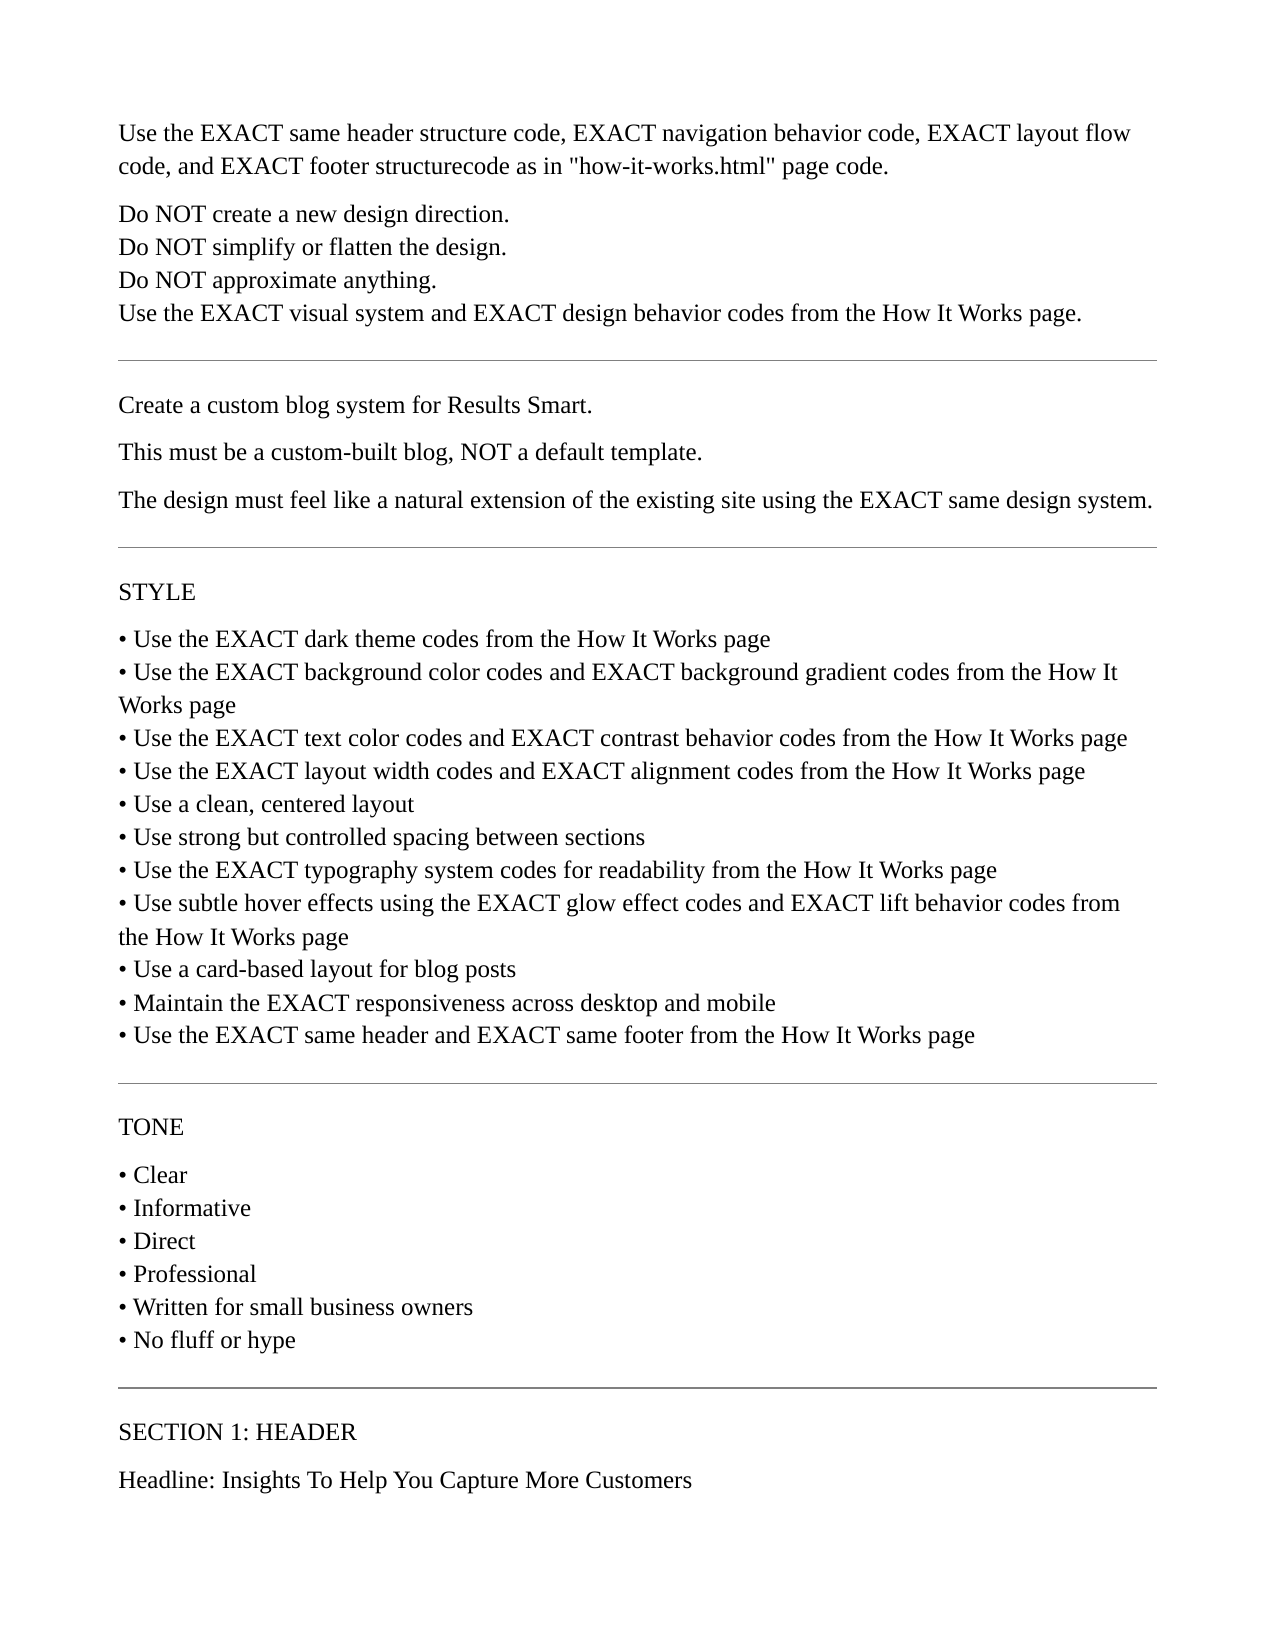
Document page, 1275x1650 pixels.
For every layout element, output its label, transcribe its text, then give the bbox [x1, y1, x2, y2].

text Use the EXACT same header structure code, EXACT navigation behavior code, EXACT layout flow code, and EXACT footer structurecode as in "how-it-works.html" page code. [118, 118, 1157, 180]
text SECTION 1: HEADER [118, 1417, 1157, 1446]
text • Use the EXACT dark theme codes from the How It Works page • Use the EXACT background color codes and EXACT background gradient codes from the How It Works page • Use the EXACT text color codes and EXACT contrast behavior codes from the How It Works page • Use the EXACT layout width codes and EXACT alignment codes from the How It Works page • Use a clean, centered layout • Use strong but controlled spacing between sections • Use the EXACT typography system codes for readability from the How It Works page • Use subtle hover effects using the EXACT glow effect codes and EXACT lift behavior codes from the How It Works page • Use a card-based layout for blog posts • Maintain the EXACT responsiveness across desktop and mobile • Use the EXACT same header and EXACT same footer from the How It Works page [118, 624, 1157, 1049]
text STYLE [118, 577, 1157, 606]
text • Clear • Informative • Direct • Professional • Written for small business owners • No fluff or hype [118, 1160, 1157, 1354]
text This must be a custom-built blog, NOT a default template. [118, 437, 1157, 466]
text Create a custom blog system for Results Smart. [118, 390, 1157, 418]
text Do NOT create a new design direction. Do NOT simplify or flatten the design. Do NOT approximate anything. Use the EXACT visual system and EXACT design behavior codes from the How It Works page. [118, 199, 1157, 327]
text The design must feel like a natural extension of the existing site using the EXACT same design system. [118, 485, 1157, 514]
text TONE [118, 1112, 1157, 1141]
text Headline: Insights To Help You Capture More Customers [118, 1465, 1157, 1493]
